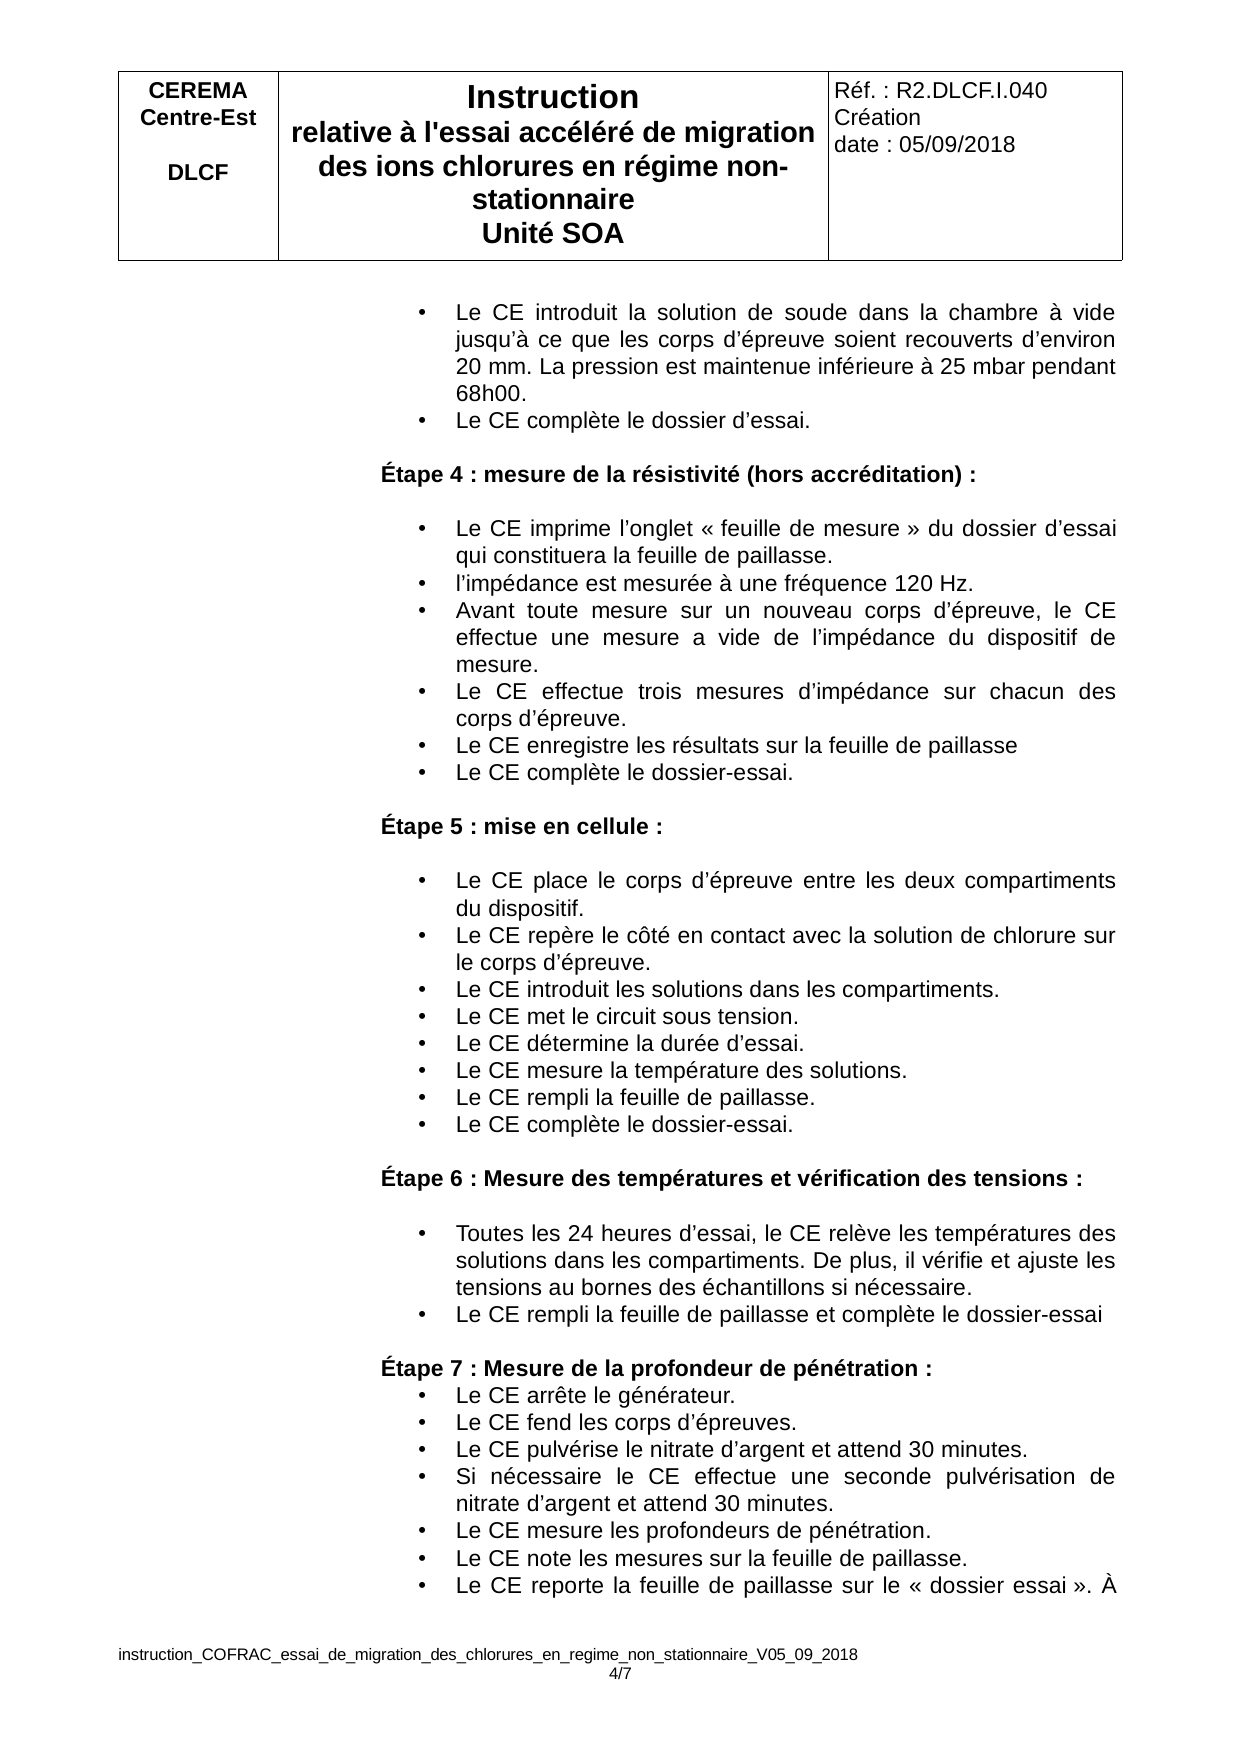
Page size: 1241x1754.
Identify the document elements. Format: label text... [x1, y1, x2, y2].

table_cell Dispositions générales: Les dispositions figurants dans tous les documents listés dans le paragraphe « Documents de références », sont appliquées. Dispositions particulières: - Achats de réactifs chimiques : Lors des commandes de produits chimiques intervenants dans les solutions d’hydroxyde de sodium et de chlorure de sodium, il est précisé que ces produits doivent être de qualité analytique. L’eau utilisée pour la fabrication des solutions peut être distillée ou déminéralisée. - Préparation des solutions : Les solutions amont de [NaCl 0,5 mol.l-1 + NaOH 0,1 mol.l-1] ou de [NaCl 0,5 mol.l-1 + NaOH 0,1 mol.l-1] sont préparés dans des récipients de 2 l. La solution aval est préparée dans un récipient de 20 l. Celui est complété par des ajouts de 5, 10 ou 15 litres : Étape 1 : réception des échantillon : le CE Procède à la réception des échantillons et la création d’un nouveau dossier essai : Le CE crée un nouvel enregistrement dans la feuille de calcul « suivi des essais de durabilité ». Il crée un nouveau numéro SOA/DAPP. Ce numéro commence par les lettres : «DAPP/ » suivi de l’année, suivi du symbole : « / », suivi d’un nombre débutant à un pour le premier essai de l’année puis incrémenté à chaque nouvel essai. Les échantillons sont identifiés par les références client. A défaut le CE les identifie. Les échantillons sont placés dans les bacs de conservation. Le CE crée le « dossier d’essai » et renseigne les champs de l’onglet « prélèvement » (identification du prélèvement, date de sciage, échéance d’essai, ...) Le CE imprime l’onglet « prélèvement » au format A3 Étape 2 : enrobage et sciage des corps d’épreuve : 24 heures avant le sciage, le CE sort les éprouvettes des bacs de conservation, les sèche à l’air comprimé, et les enduit de résine époxy. Le CE scie les corps d’épreuves à une épaisseur de 50±1 mm. Le sciage est réalisé « sous eau ». Le CE identifie les corps d’épreuve conformément au « dossier d’essai ». Le CE mesure les corps d’épreuve : le diamètre et l’épaisseur sont mesurés selon 2 directions perpendiculaires. Le diamétre doit être compris entre 100 et 118 mm Le CE complète le « dossier d’essai ». Après sciage, les corps d’épreuves sont conservés dans un sac humide pendant une durée maximale de 3 jours. Étape 3 : saturation des corps d’épreuve : Le CE place les corps d’épreuve dans la chambre à vide. La pression est maintenue inférieure à 25 mbar pendant 4h00 ± 0h30. Le CE introduit la solution de soude dans la chambre à vide jusqu’à ce que les corps d’épreuve soient recouverts d’environ 20 mm. La pression est maintenue inférieure à 25 mbar pendant 68h00. Le CE complète le dossier d’essai. Étape 4 : mesure de la résistivité (hors accréditation) : Le CE imprime l’onglet « feuille de mesure » du dossier d’essai qui constituera la feuille de paillasse. l’impédance est mesurée à une fréquence 120 Hz. Avant toute mesure sur un nouveau corps d’épreuve, le CE effectue une mesure a vide de l’impédance du dispositif de mesure. Le CE effectue trois mesures d’impédance sur chacun des corps d’épreuve. Le CE enregistre les résultats sur la feuille de paillasse Le CE complète le dossier-essai. Étape 5 : mise en cellule : Le CE place le corps d’épreuve entre les deux compartiments du dispositif. Le CE repère le côté en contact avec la solution de chlorure sur le corps d’épreuve. Le CE introduit les solutions dans les compartiments. Le CE met le circuit sous tension. Le CE détermine la durée d’essai. Le CE mesure la température des solutions. Le CE rempli la feuille de paillasse. Le CE complète le dossier-essai. Étape 6 : Mesure des températures et vérification des tensions : Toutes les 24 heures d’essai, le CE relève les températures des solutions dans les compartiments. De plus, il vérifie et ajuste les tensions au bornes des échantillons si nécessaire. Le CE rempli la feuille de paillasse et complète le dossier-essai Étape 7 : Mesure de la profondeur de pénétration : Le CE arrête le générateur. Le CE fend les corps d’épreuves. Le CE pulvérise le nitrate d’argent et attend 30 minutes. Si nécessaire le CE effectue une seconde pulvérisation de nitrate d’argent et attend 30 minutes. Le CE mesure les profondeurs de pénétration. Le CE note les mesures sur la feuille de paillasse. Le CE reporte la feuille de paillasse sur le « dossier essai ». À ce stade, le PV d’essais a été généré automatiquement. Les cellules de mesure sont rincées à l’eau potable. Étape 11 : Le procès-verbal est transmis au RE : Afin de valider le PV, le CE transmet les documents suivants au RE : La version papier du « dossier » essai Le projet de procès-verbal. Une impression de l’onglet intitulé « feuille de mesures » La feuille de paillasse. Le RE vérifie le contenu et la concordance des informations entre les différents documents, et signe le procès-verbal. Le PV est envoyé au client. Un exemplaire est archivé dans le classeur « PV DAPP » situé dans le bureau E256. Un autre exemplaire est conservé à l'intérieur du dossier essai dans le même bureau. [375, 293, 1123, 1604]
table_cell [118, 293, 375, 1604]
